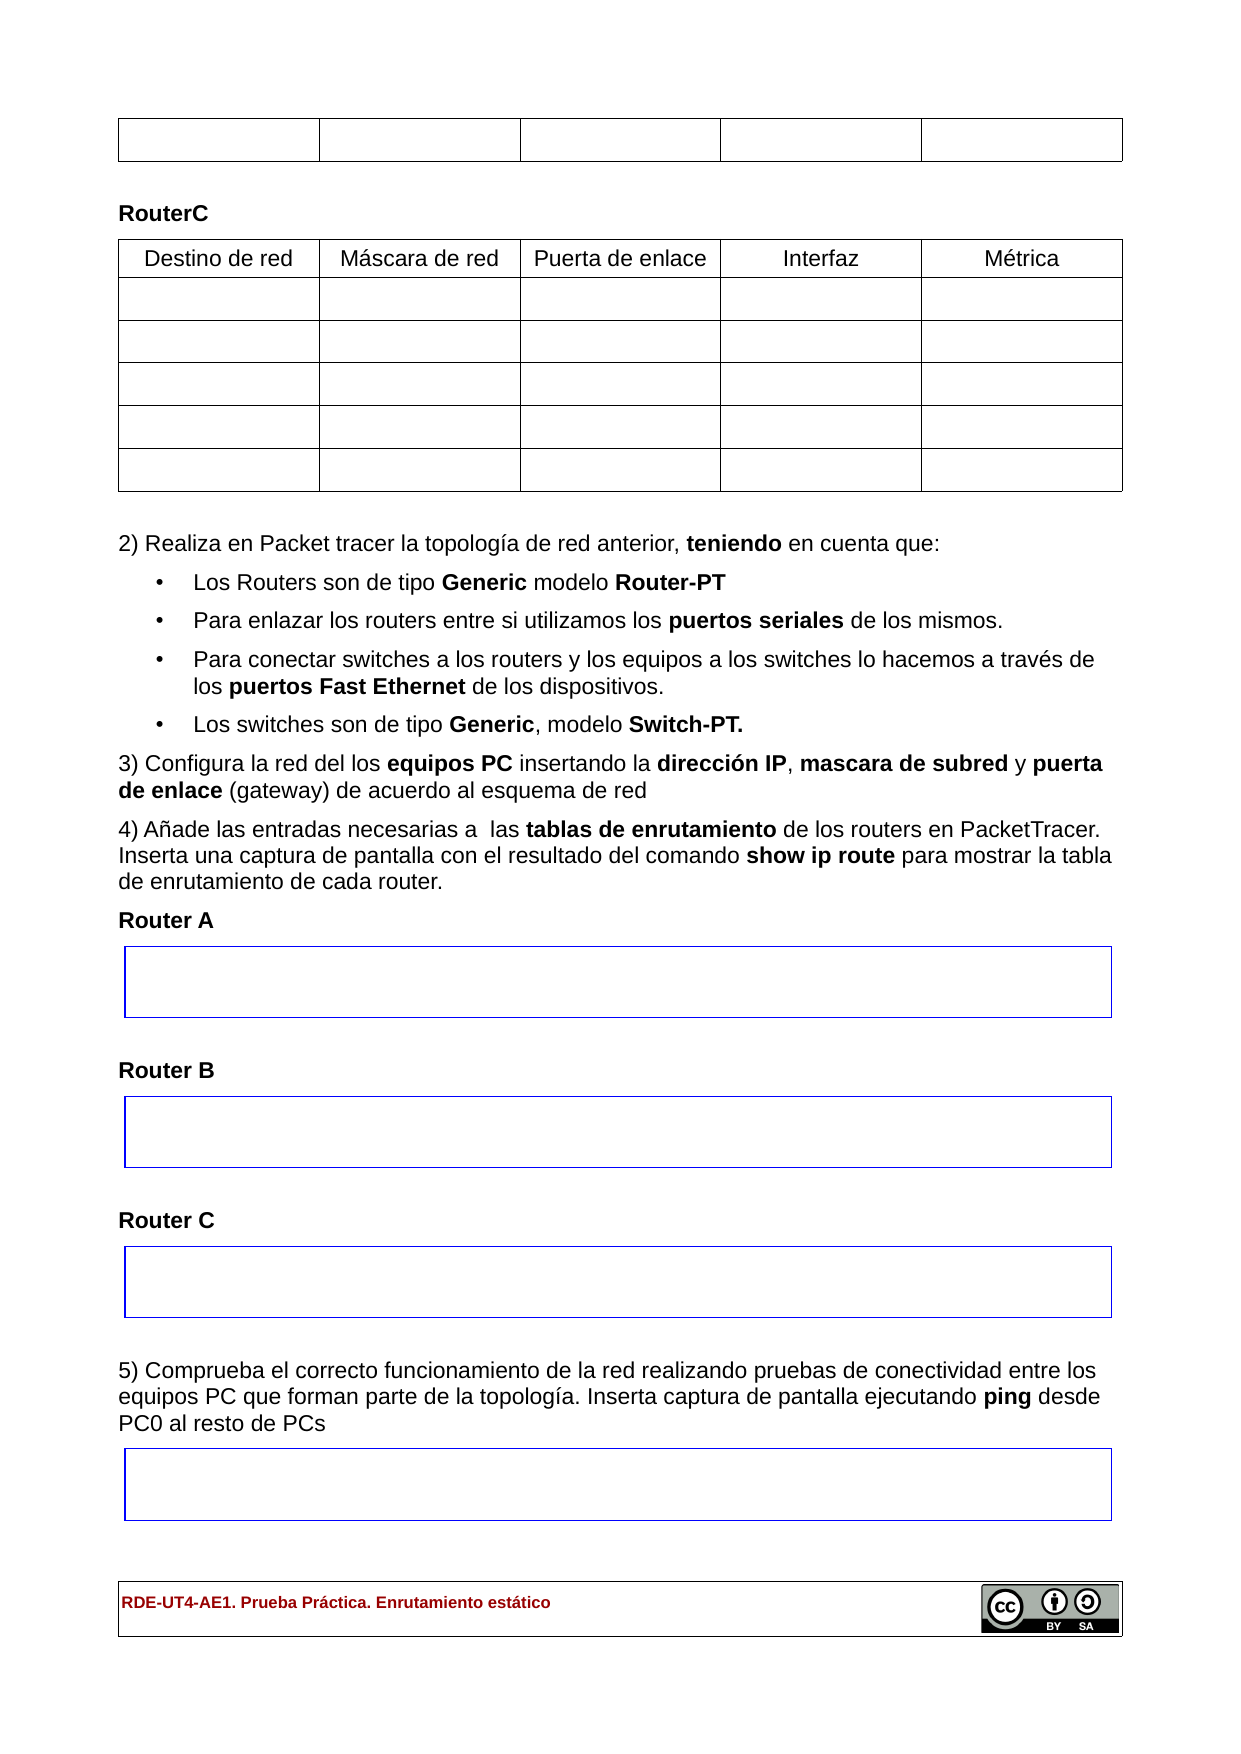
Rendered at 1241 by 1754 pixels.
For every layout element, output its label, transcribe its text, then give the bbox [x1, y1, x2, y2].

text RouterC [118, 200, 1122, 226]
table_cell [119, 119, 319, 161]
table_cell [922, 449, 1122, 491]
table_cell [922, 321, 1122, 362]
table_cell [119, 406, 319, 448]
text 5) Comprueba el correcto funcionamiento de la red realizando pruebas de conectividad entre los equipos PC que forman parte de la topología. Inserta captura de pantalla ejecutando ping desde PC0 al resto de PCs [118, 1357, 1122, 1436]
table_cell [119, 449, 319, 491]
table_cell [119, 321, 319, 362]
table_cell [521, 119, 720, 161]
text Router B [118, 1057, 1122, 1083]
table_header Máscara de red [320, 240, 520, 277]
table_cell [320, 449, 520, 491]
table_cell [119, 363, 319, 405]
table_cell [119, 278, 319, 319]
table_cell [521, 278, 720, 319]
text 3) Configura la red del los equipos PC insertando la dirección IP, mascara de subred y puerta de enlace (gateway) de acuerdo al esquema de red [118, 750, 1122, 803]
table_cell [721, 449, 921, 491]
table_cell [320, 363, 520, 405]
list Los Routers son de tipo Generic modelo Router-PT [156, 568, 1122, 595]
table_cell [320, 119, 520, 161]
list Los switches son de tipo Generic, modelo Switch-PT. [156, 711, 1122, 738]
list Para enlazar los routers entre si utilizamos los puertos seriales de los mismos. [156, 607, 1122, 634]
table_cell [922, 363, 1122, 405]
table_cell [922, 119, 1122, 161]
table_cell [320, 278, 520, 319]
text Router C [118, 1207, 1122, 1233]
table_header [126, 1247, 1111, 1317]
table_header [126, 1449, 1111, 1519]
table_header Puerta de enlace [521, 240, 720, 277]
text Router A [118, 907, 1122, 933]
table_cell [721, 406, 921, 448]
table_header [126, 947, 1111, 1017]
table_cell [721, 119, 921, 161]
picture [981, 1584, 1119, 1633]
text 2) Realiza en Packet tracer la topología de red anterior, teniendo en cuenta que: [118, 530, 1122, 556]
table_cell [922, 406, 1122, 448]
table_cell [922, 278, 1122, 319]
table_cell [721, 321, 921, 362]
table_header Métrica [922, 240, 1122, 277]
table_cell [521, 406, 720, 448]
list Para conectar switches a los routers y los equipos a los switches lo hacemos a través de los puertos Fast Ethernet de los dispositivos. [156, 646, 1122, 699]
table_header Destino de red [119, 240, 319, 277]
table_cell [521, 363, 720, 405]
table_header Interfaz [721, 240, 921, 277]
table_header [126, 1097, 1111, 1167]
table_cell [521, 321, 720, 362]
table_cell [320, 406, 520, 448]
table_cell [521, 449, 720, 491]
table_cell [320, 321, 520, 362]
table_cell [721, 363, 921, 405]
table_cell [721, 278, 921, 319]
text 4) Añade las entradas necesarias a las tablas de enrutamiento de los routers en PacketTracer. Inserta una captura de pantalla con el resultado del comando show ip route para mostrar la tabla de enrutamiento de cada router. [118, 816, 1122, 894]
